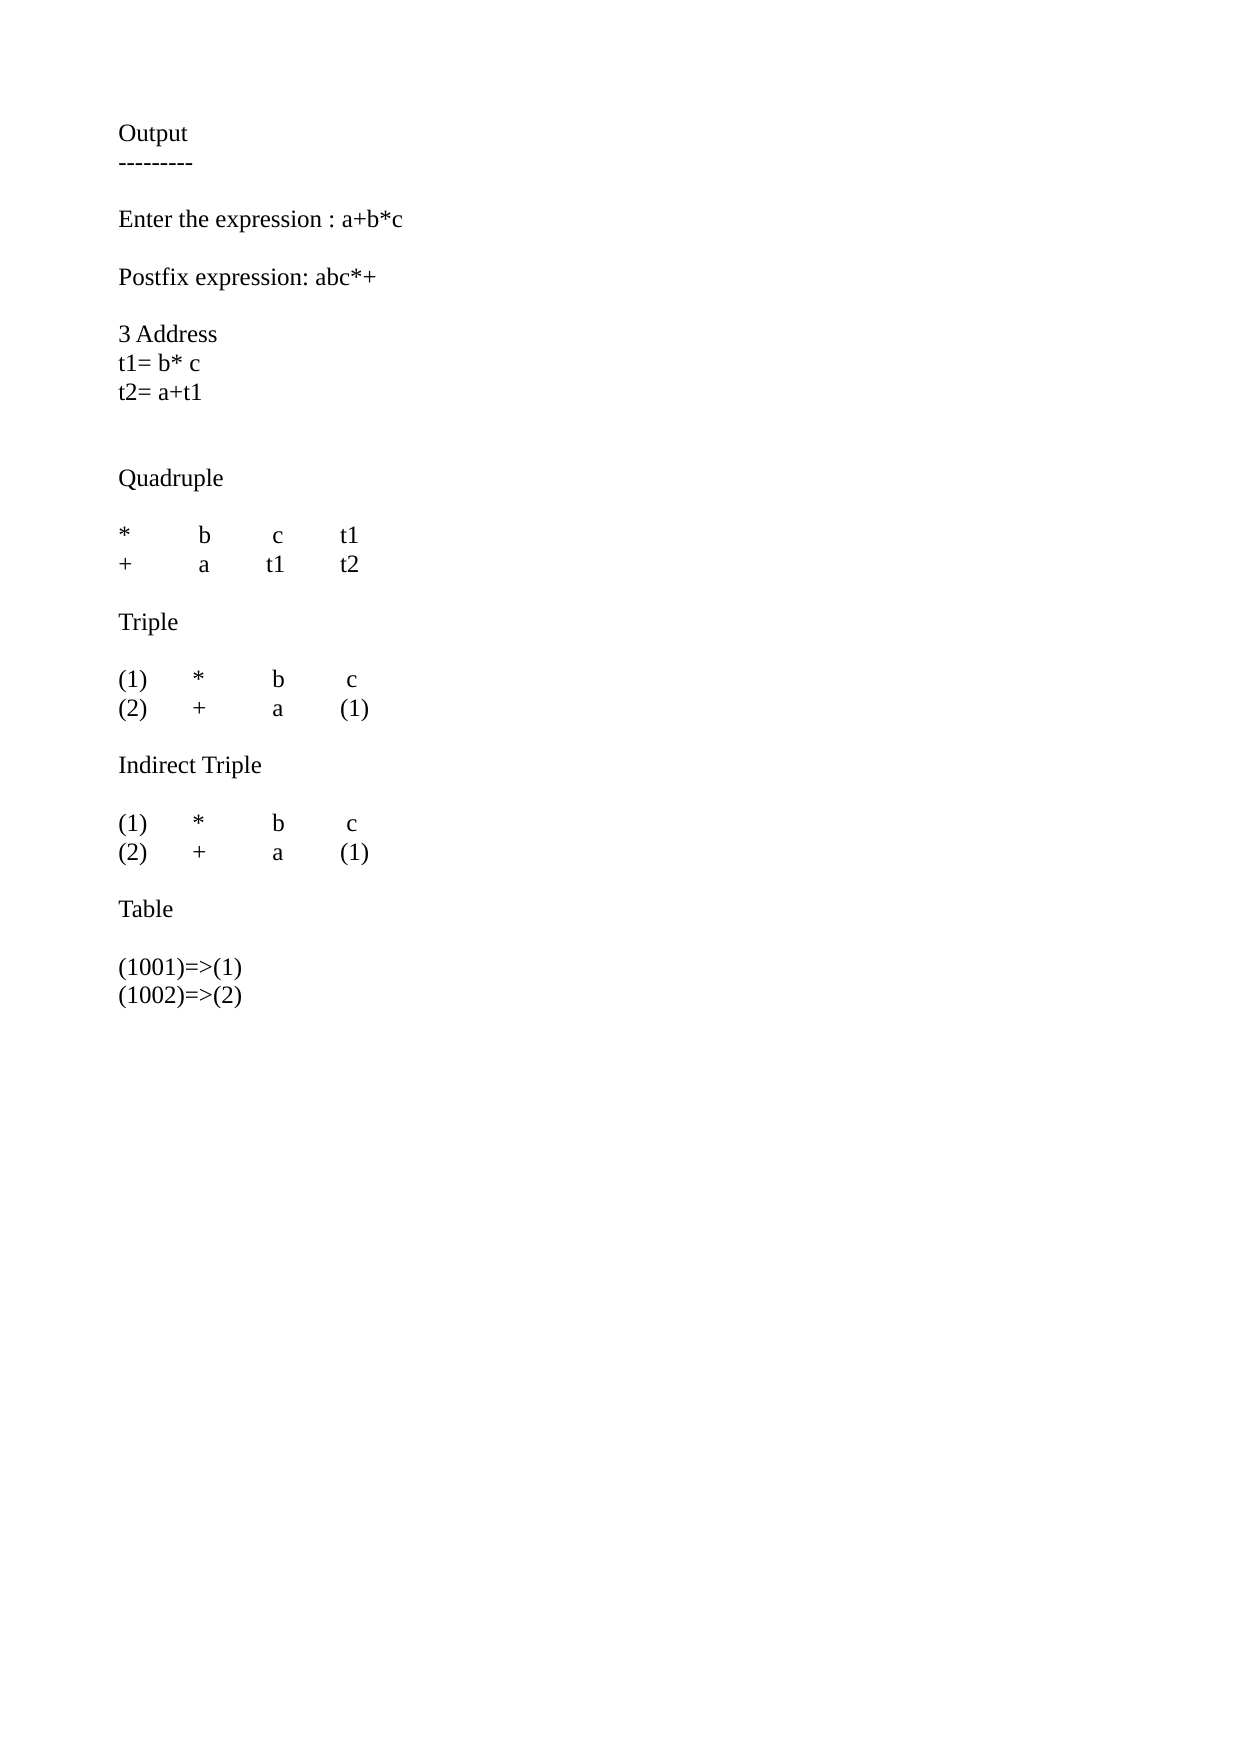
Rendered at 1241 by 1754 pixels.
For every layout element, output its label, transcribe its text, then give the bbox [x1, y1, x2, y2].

text Output [118, 118, 1122, 147]
text (1) * b c [118, 664, 1122, 693]
text 3 Address [118, 319, 1122, 348]
text --------- [118, 147, 1122, 176]
text + a t1 t2 [118, 549, 1122, 578]
text Table [118, 894, 1122, 923]
text Quadruple [118, 463, 1122, 492]
text Indirect Triple [118, 751, 1122, 779]
text * b c t1 [118, 521, 1122, 549]
text t1= b* c [118, 348, 1122, 377]
text (2) + a (1) [118, 693, 1122, 722]
text (1001)=>(1) [118, 952, 1122, 981]
text t2= a+t1 [118, 377, 1122, 406]
text (1002)=>(2) [118, 981, 1122, 1009]
text Enter the expression : a+b*c [118, 204, 1122, 233]
text Postfix expression: abc*+ [118, 262, 1122, 291]
text (1) * b c [118, 808, 1122, 837]
text (2) + a (1) [118, 837, 1122, 866]
text Triple [118, 607, 1122, 636]
